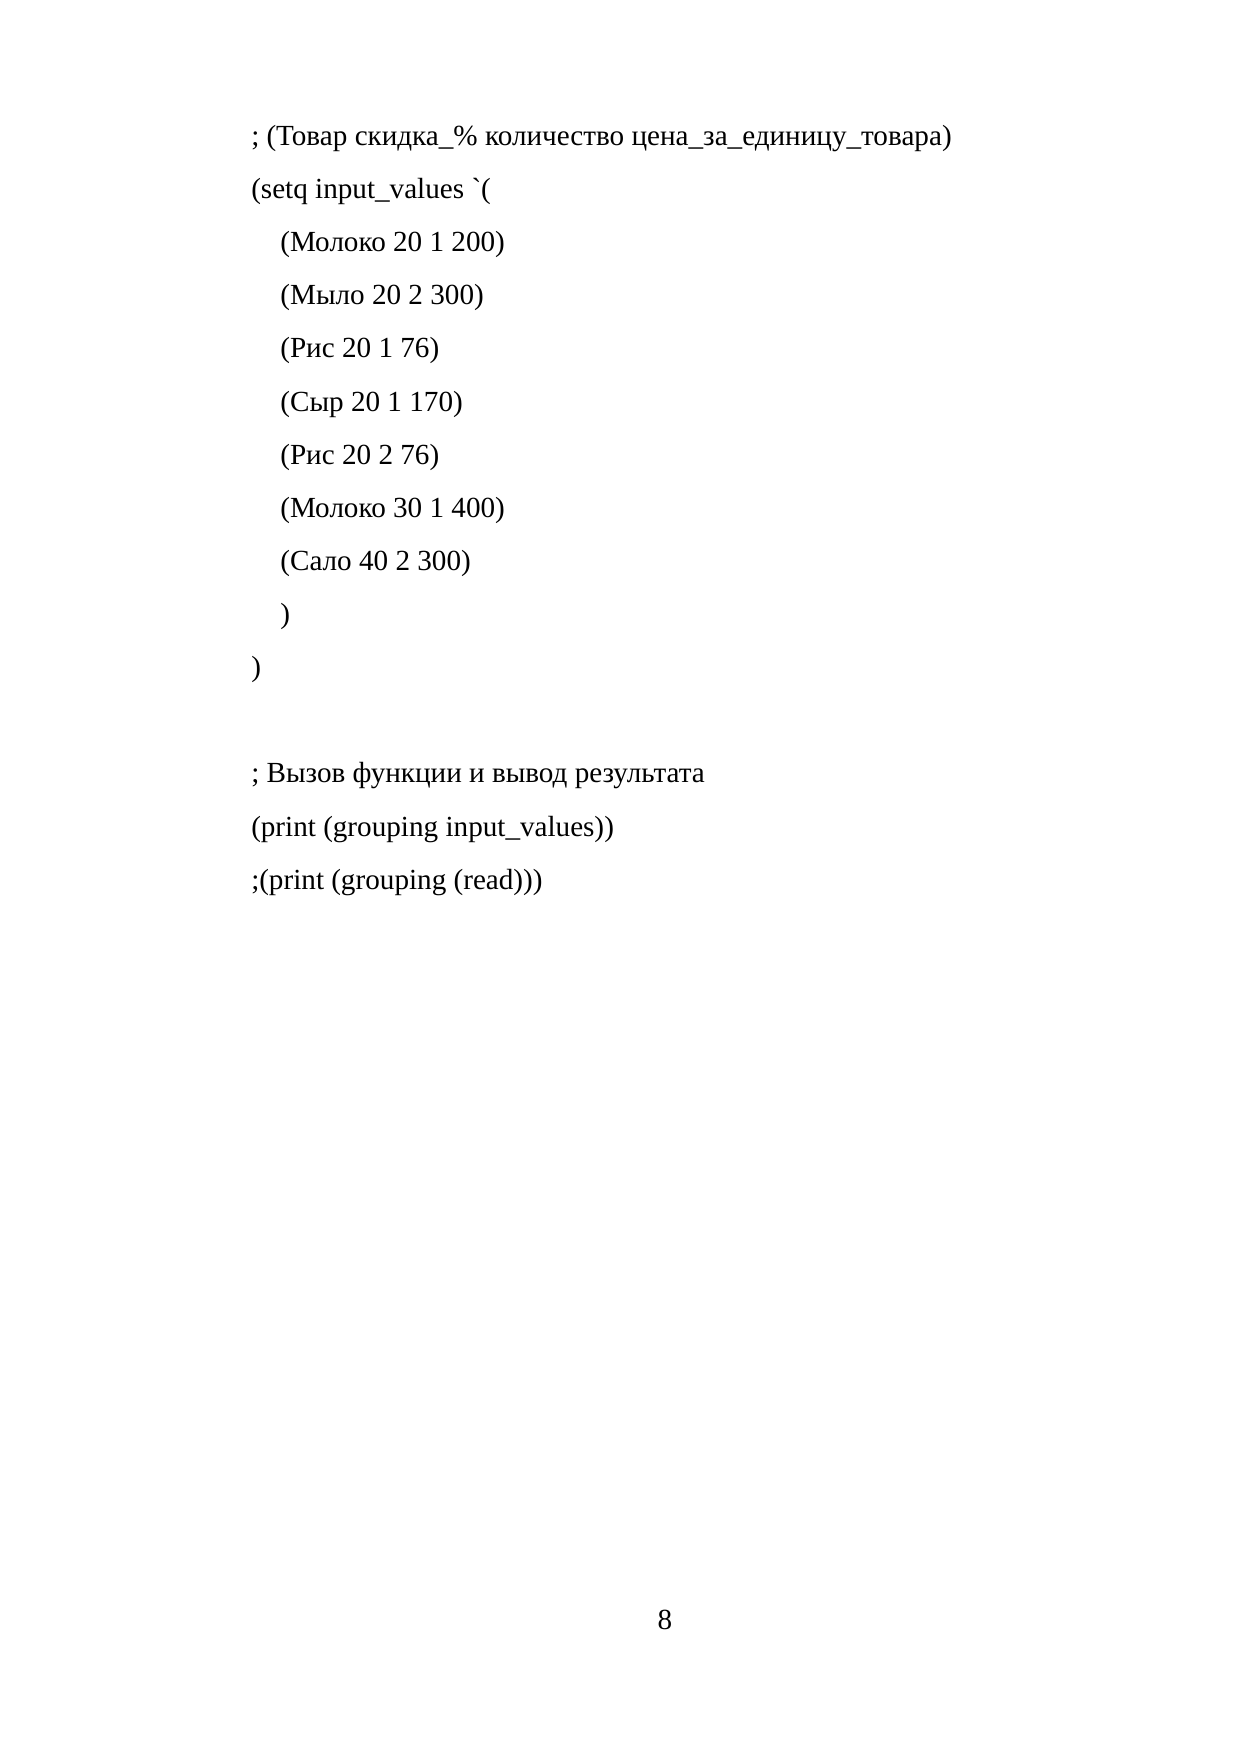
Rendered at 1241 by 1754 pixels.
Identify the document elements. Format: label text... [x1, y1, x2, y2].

text ) [177, 596, 1152, 630]
text ; (Товар скидка_% количество цена_за_единицу_товара) [177, 118, 1152, 152]
text (Молоко 20 1 200) [177, 224, 1152, 258]
text (Мыло 20 2 300) [177, 277, 1152, 311]
text ) [177, 649, 1152, 683]
text ;(print (grouping (read))) [177, 862, 1152, 895]
text ; Вызов функции и вывод результата [177, 756, 1152, 789]
text (setq input_values `( [177, 171, 1152, 205]
text (Сало 40 2 300) [177, 543, 1152, 577]
text (Сыр 20 1 170) [177, 384, 1152, 417]
text (print (grouping input_values)) [177, 809, 1152, 842]
text (Рис 20 2 76) [177, 437, 1152, 470]
text (Рис 20 1 76) [177, 331, 1152, 364]
text (Молоко 30 1 400) [177, 490, 1152, 523]
